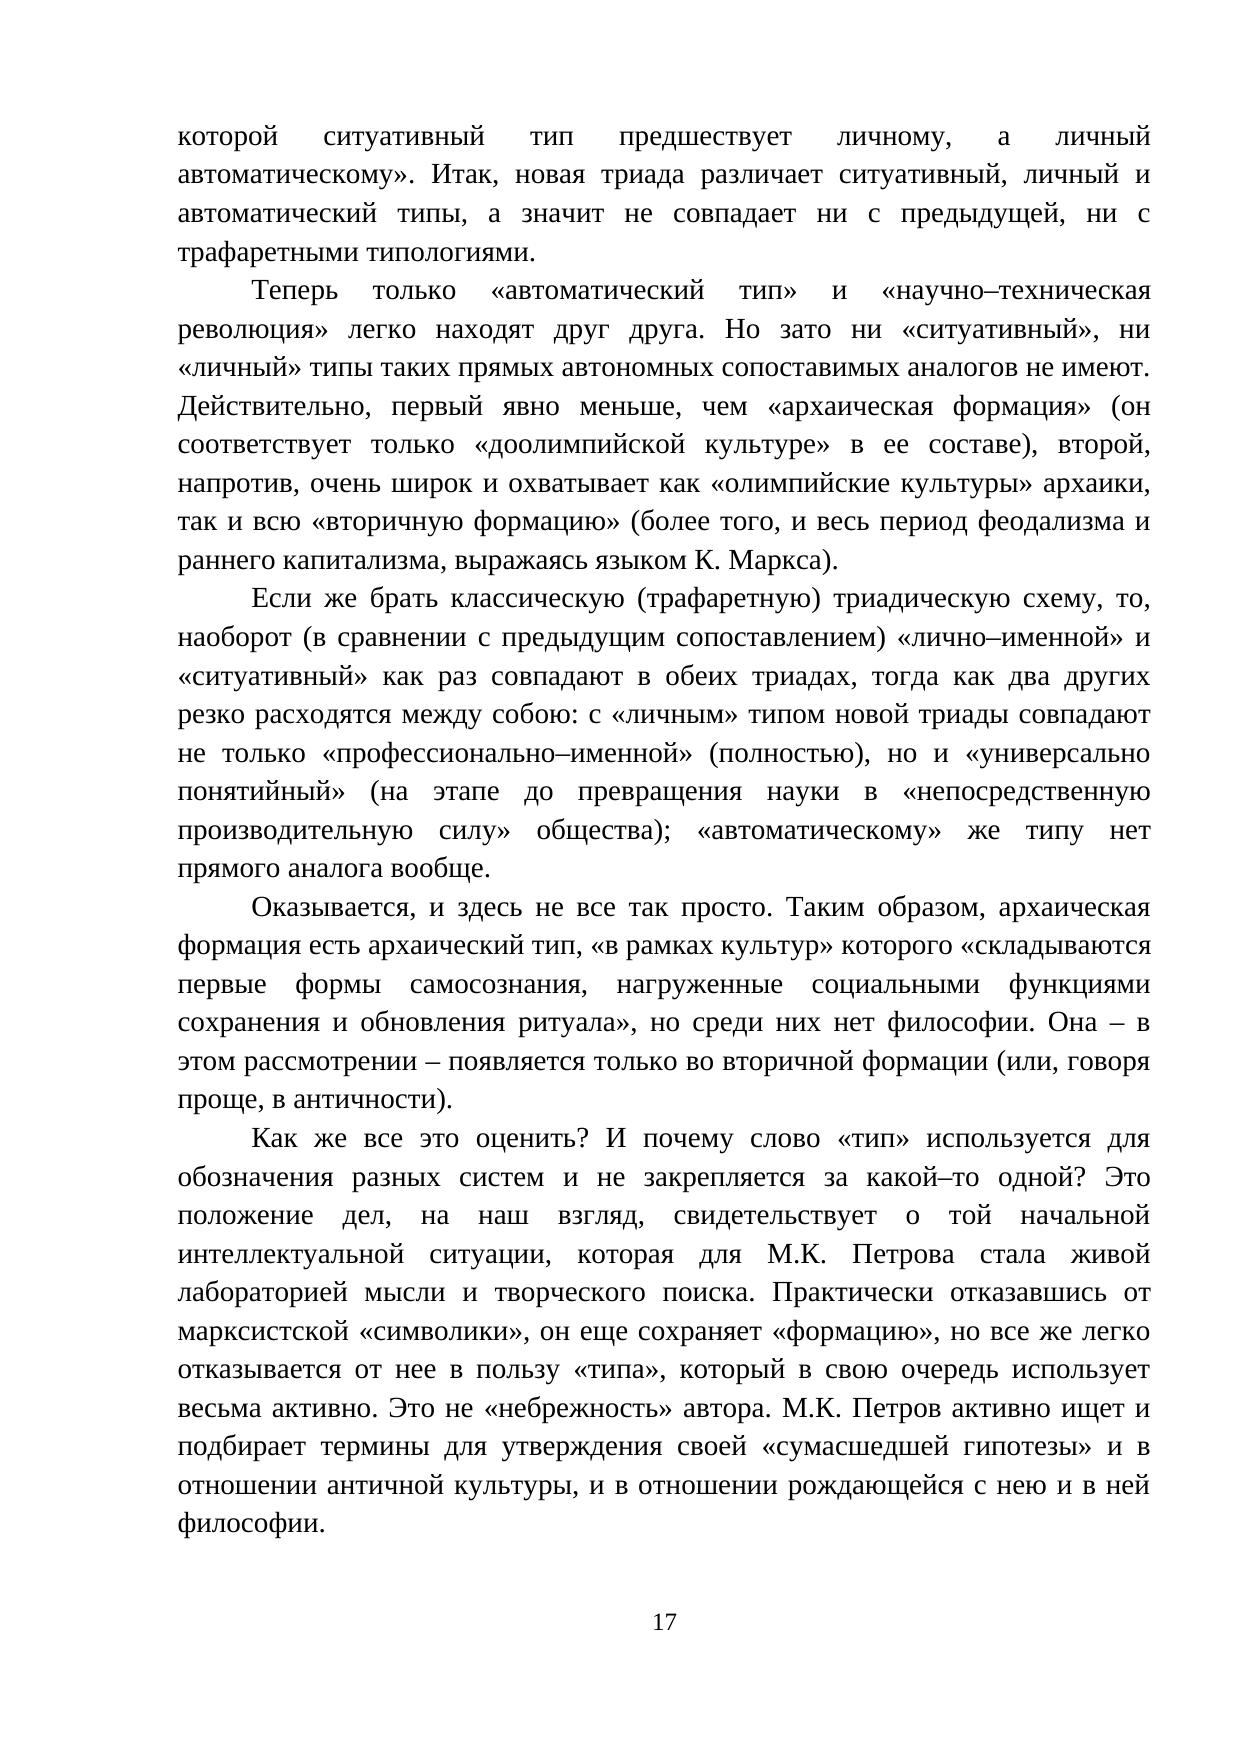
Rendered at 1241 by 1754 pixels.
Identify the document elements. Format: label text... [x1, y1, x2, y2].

text Оказывается, и здесь не все так просто. Таким образом, архаическая формация есть архаический тип, «в рамках культур» которого «складываются первые формы самосознания, нагруженные социальными функциями сохранения и обновления ритуала», но среди них нет философии. Она – в этом рассмотрении – появляется только во вторичной формации (или, говоря проще, в античности). [177, 889, 1152, 1115]
text Как же все это оценить? И почему слово «тип» используется для обозначения разных систем и не закрепляется за какой–то одной? Это положение дел, на наш взгляд, свидетельствует о той начальной интеллектуальной ситуации, которая для М.К. Петрова стала живой лабораторией мысли и творческого поиска. Практически отказавшись от марксистской «символики», он еще сохраняет «формацию», но все же легко отказывается от нее в пользу «типа», который в свою очередь использует весьма активно. Это не «небрежность» автора. М.К. Петров активно ищет и подбирает термины для утверждения своей «сумасшедшей гипотезы» и в отношении античной культуры, и в отношении рождающейся с нею и в ней философии. [177, 1120, 1152, 1539]
text Если же брать классическую (трафаретную) триадическую схему, то, наоборот (в сравнении с предыдущим сопоставлением) «лично–именной» и «ситуативный» как раз совпадают в обеих триадах, тогда как два других резко расходятся между собою: с «личным» типом новой триады совпадают не только «профессионально–именной» (полностью), но и «универсально понятийный» (на этапе до превращения науки в «непосредственную производительную силу» общества); «автоматическому» же типу нет прямого аналога вообще. [177, 581, 1152, 884]
text которой ситуативный тип предшествует личному, а личный автоматическому». Итак, новая триада различает ситуативный, личный и автоматический типы, а значит не совпадает ни с предыдущей, ни с трафаретными типологиями. [177, 118, 1152, 267]
text Теперь только «автоматический тип» и «научно–техническая революция» легко находят друг друга. Но зато ни «ситуативный», ни «личный» типы таких прямых автономных сопоставимых аналогов не имеют. Действительно, первый явно меньше, чем «архаическая формация» (он соответствует только «доолимпийской культуре» в ее составе), второй, напротив, очень широк и охватывает как «олимпийские культуры» архаики, так и всю «вторичную формацию» (более того, и весь период феодализма и раннего капитализма, выражаясь языком К. Маркса). [177, 272, 1152, 576]
